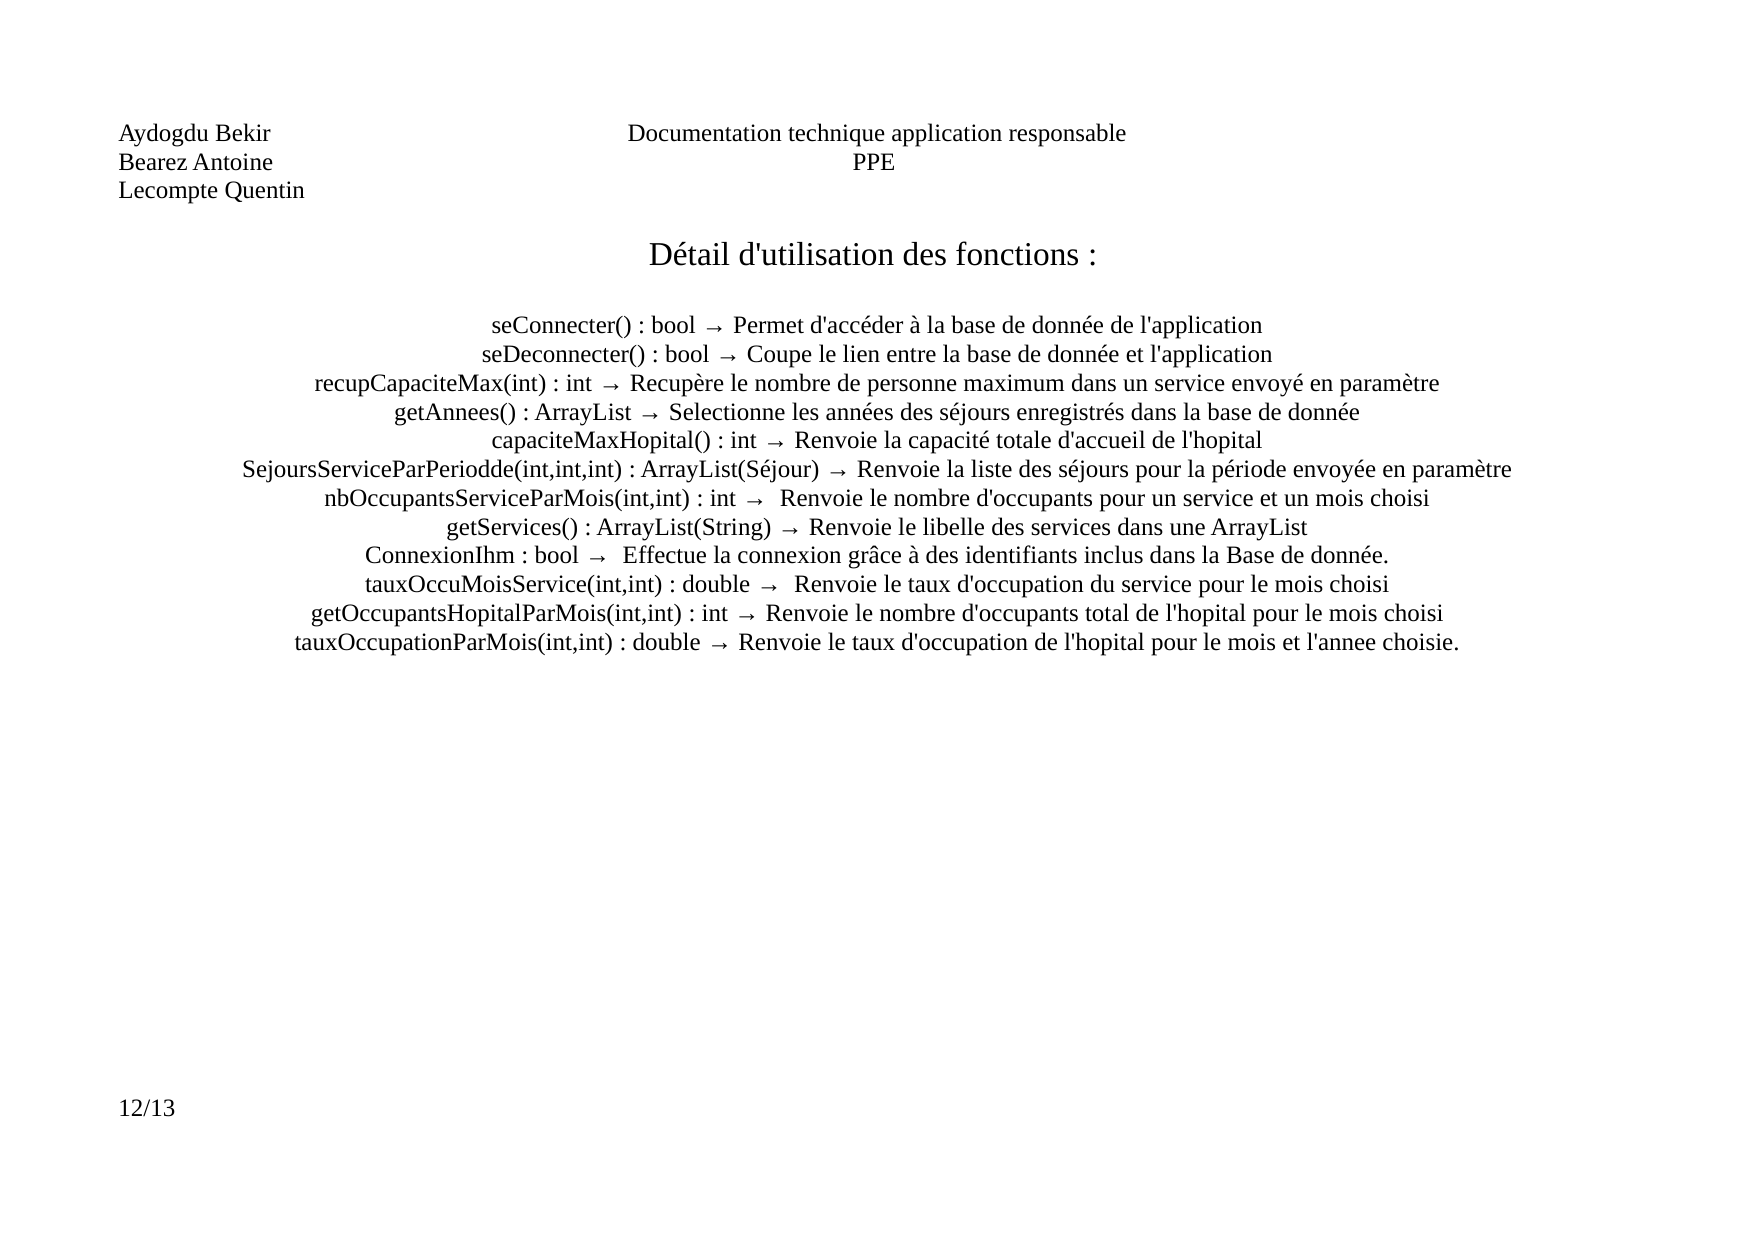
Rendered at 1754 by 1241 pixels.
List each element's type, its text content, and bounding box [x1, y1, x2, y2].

text getAnnees() : ArrayList → Selectionne les années des séjours enregistrés dans la base de donnée [118, 397, 1636, 426]
text capaciteMaxHopital() : int → Renvoie la capacité totale d'accueil de l'hopital [118, 426, 1636, 454]
text tauxOccupationParMois(int,int) : double → Renvoie le taux d'occupation de l'hopital pour le mois et l'annee choisie. [118, 627, 1636, 656]
text nbOccupantsServiceParMois(int,int) : int → Renvoie le nombre d'occupants pour un service et un mois choisi [118, 483, 1636, 512]
text recupCapaciteMax(int) : int → Recupère le nombre de personne maximum dans un service envoyé en paramètre [118, 368, 1636, 397]
text tauxOccuMoisService(int,int) : double → Renvoie le taux d'occupation du service pour le mois choisi [118, 569, 1636, 598]
text ConnexionIhm : bool → Effectue la connexion grâce à des identifiants inclus dans la Base de donnée. [118, 541, 1636, 569]
text getOccupantsHopitalParMois(int,int) : int → Renvoie le nombre d'occupants total de l'hopital pour le mois choisi [118, 598, 1636, 627]
text Détail d'utilisation des fonctions : [118, 234, 1636, 272]
text seDeconnecter() : bool → Coupe le lien entre la base de donnée et l'application [118, 339, 1636, 368]
text SejoursServiceParPeriodde(int,int,int) : ArrayList(Séjour) → Renvoie la liste des séjours pour la période envoyée en paramètre [118, 454, 1636, 483]
text getServices() : ArrayList(String) → Renvoie le libelle des services dans une ArrayList [118, 512, 1636, 541]
text seConnecter() : bool → Permet d'accéder à la base de donnée de l'application [118, 311, 1636, 339]
